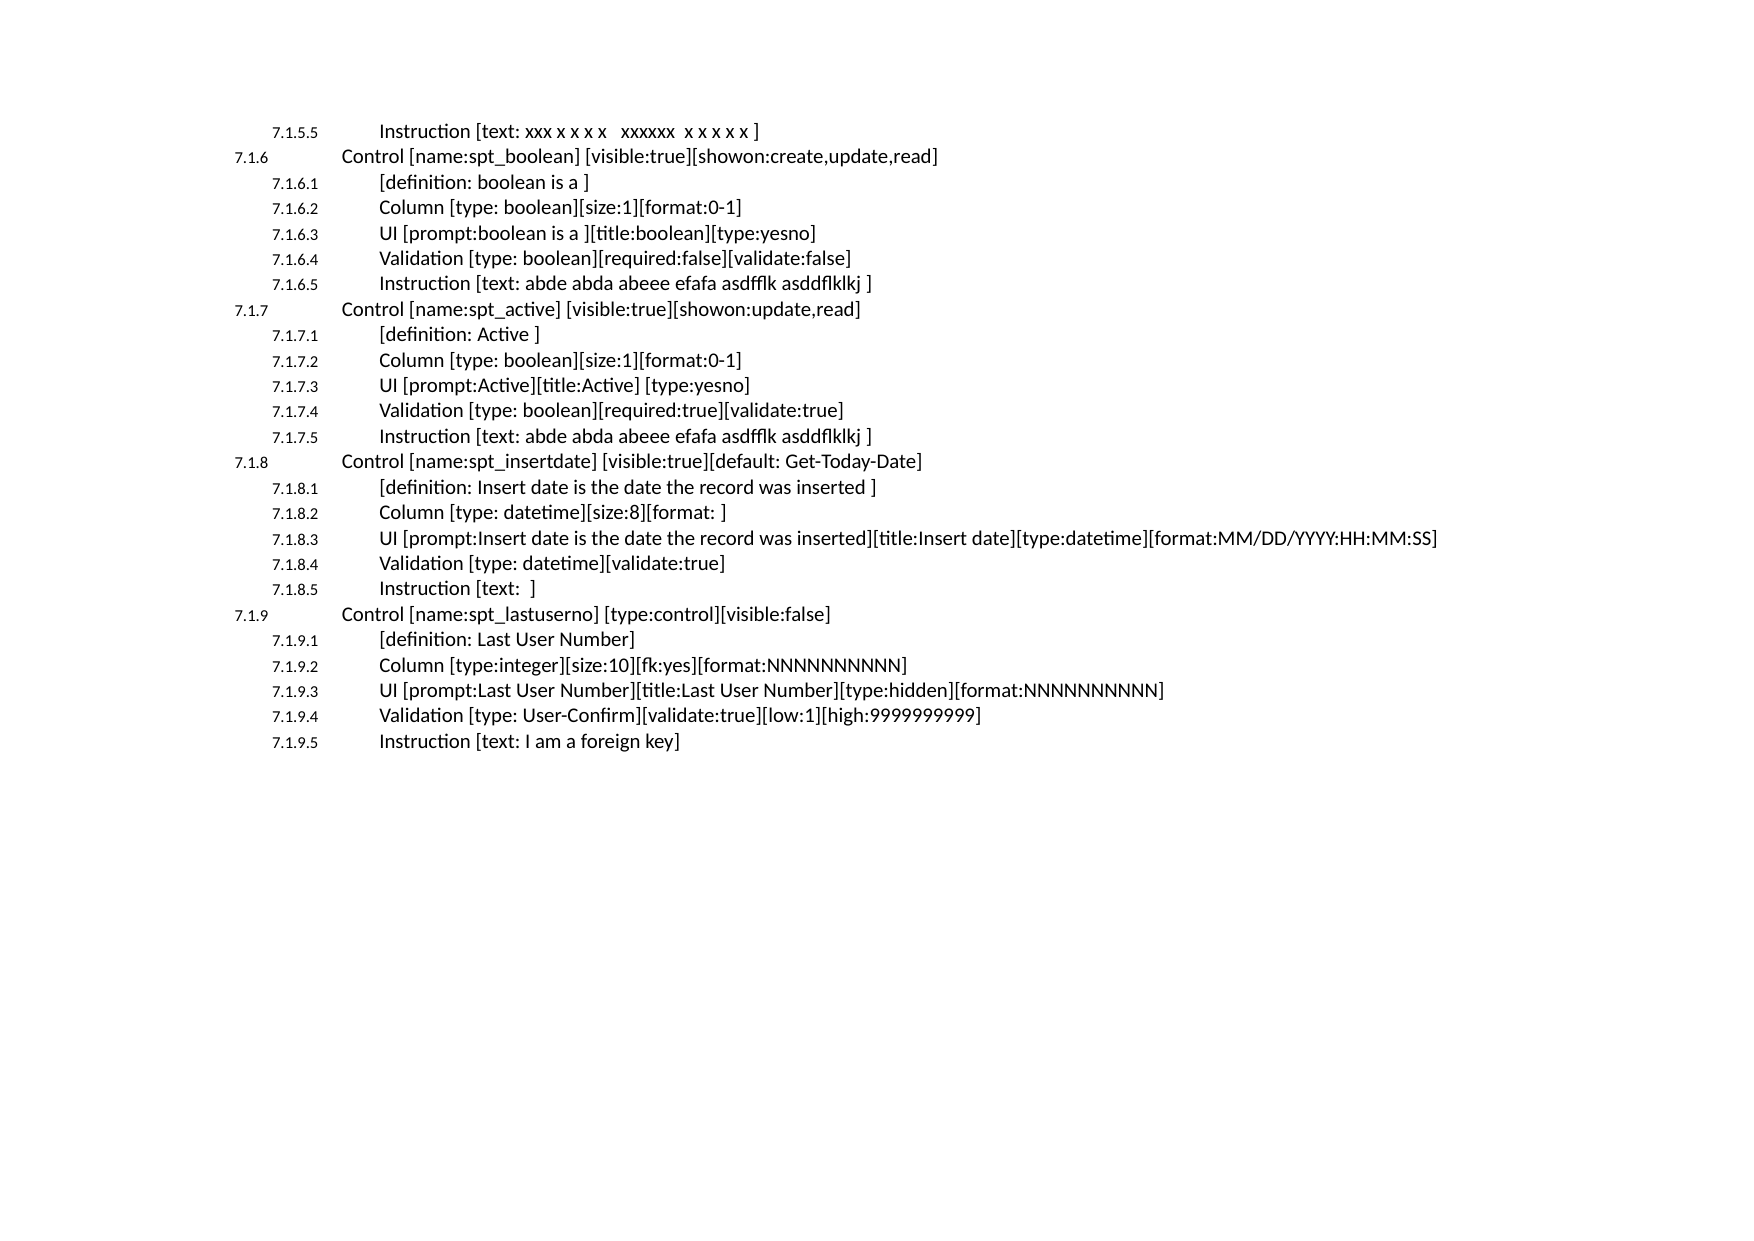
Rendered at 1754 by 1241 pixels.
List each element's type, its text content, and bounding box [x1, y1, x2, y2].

list Validation [type: datetime][validate:true] [268, 550, 1636, 576]
list Column [type: boolean][size:1][format:0-1] [268, 194, 1636, 220]
list Validation [type: boolean][required:true][validate:true] [268, 398, 1636, 423]
list Column [type: boolean][size:1][format:0-1] [268, 347, 1636, 372]
list Control [name:spt_active] [visible:true][showon:update,read] [231, 296, 1636, 321]
list [definition: Insert date is the date the record was inserted ] [268, 474, 1636, 499]
list Validation [type: User-Confirm][validate:true][low:1][high:9999999999] [268, 703, 1636, 728]
list UI [prompt:Insert date is the date the record was inserted][title:Insert date][type:datetime][format:MM/DD/YYYY:HH:MM:SS] [268, 525, 1636, 550]
list [definition: boolean is a ] [268, 169, 1636, 194]
list UI [prompt:Active][title:Active] [type:yesno] [268, 372, 1636, 398]
list Instruction [text: xxx x x x x xxxxxx x x x x x ] [268, 118, 1636, 143]
list UI [prompt:Last User Number][title:Last User Number][type:hidden][format:NNNNNNNNNN] [268, 677, 1636, 703]
list [definition: Active ] [268, 321, 1636, 347]
list UI [prompt:boolean is a ][title:boolean][type:yesno] [268, 220, 1636, 245]
list Instruction [text: I am a foreign key] [268, 728, 1636, 753]
list Control [name:spt_insertdate] [visible:true][default: Get-Today-Date] [231, 448, 1636, 474]
list Instruction [text: abde abda abeee efafa asdfflk asddflklkj ] [268, 423, 1636, 448]
list Control [name:spt_boolean] [visible:true][showon:create,update,read] [231, 143, 1636, 169]
list Control [name:spt_lastuserno] [type:control][visible:false] [231, 601, 1636, 626]
list Column [type:integer][size:10][fk:yes][format:NNNNNNNNNN] [268, 652, 1636, 677]
list Instruction [text: ] [268, 576, 1636, 601]
list Validation [type: boolean][required:false][validate:false] [268, 245, 1636, 271]
list Column [type: datetime][size:8][format: ] [268, 499, 1636, 525]
list Instruction [text: abde abda abeee efafa asdfflk asddflklkj ] [268, 271, 1636, 296]
list [definition: Last User Number] [268, 626, 1636, 652]
